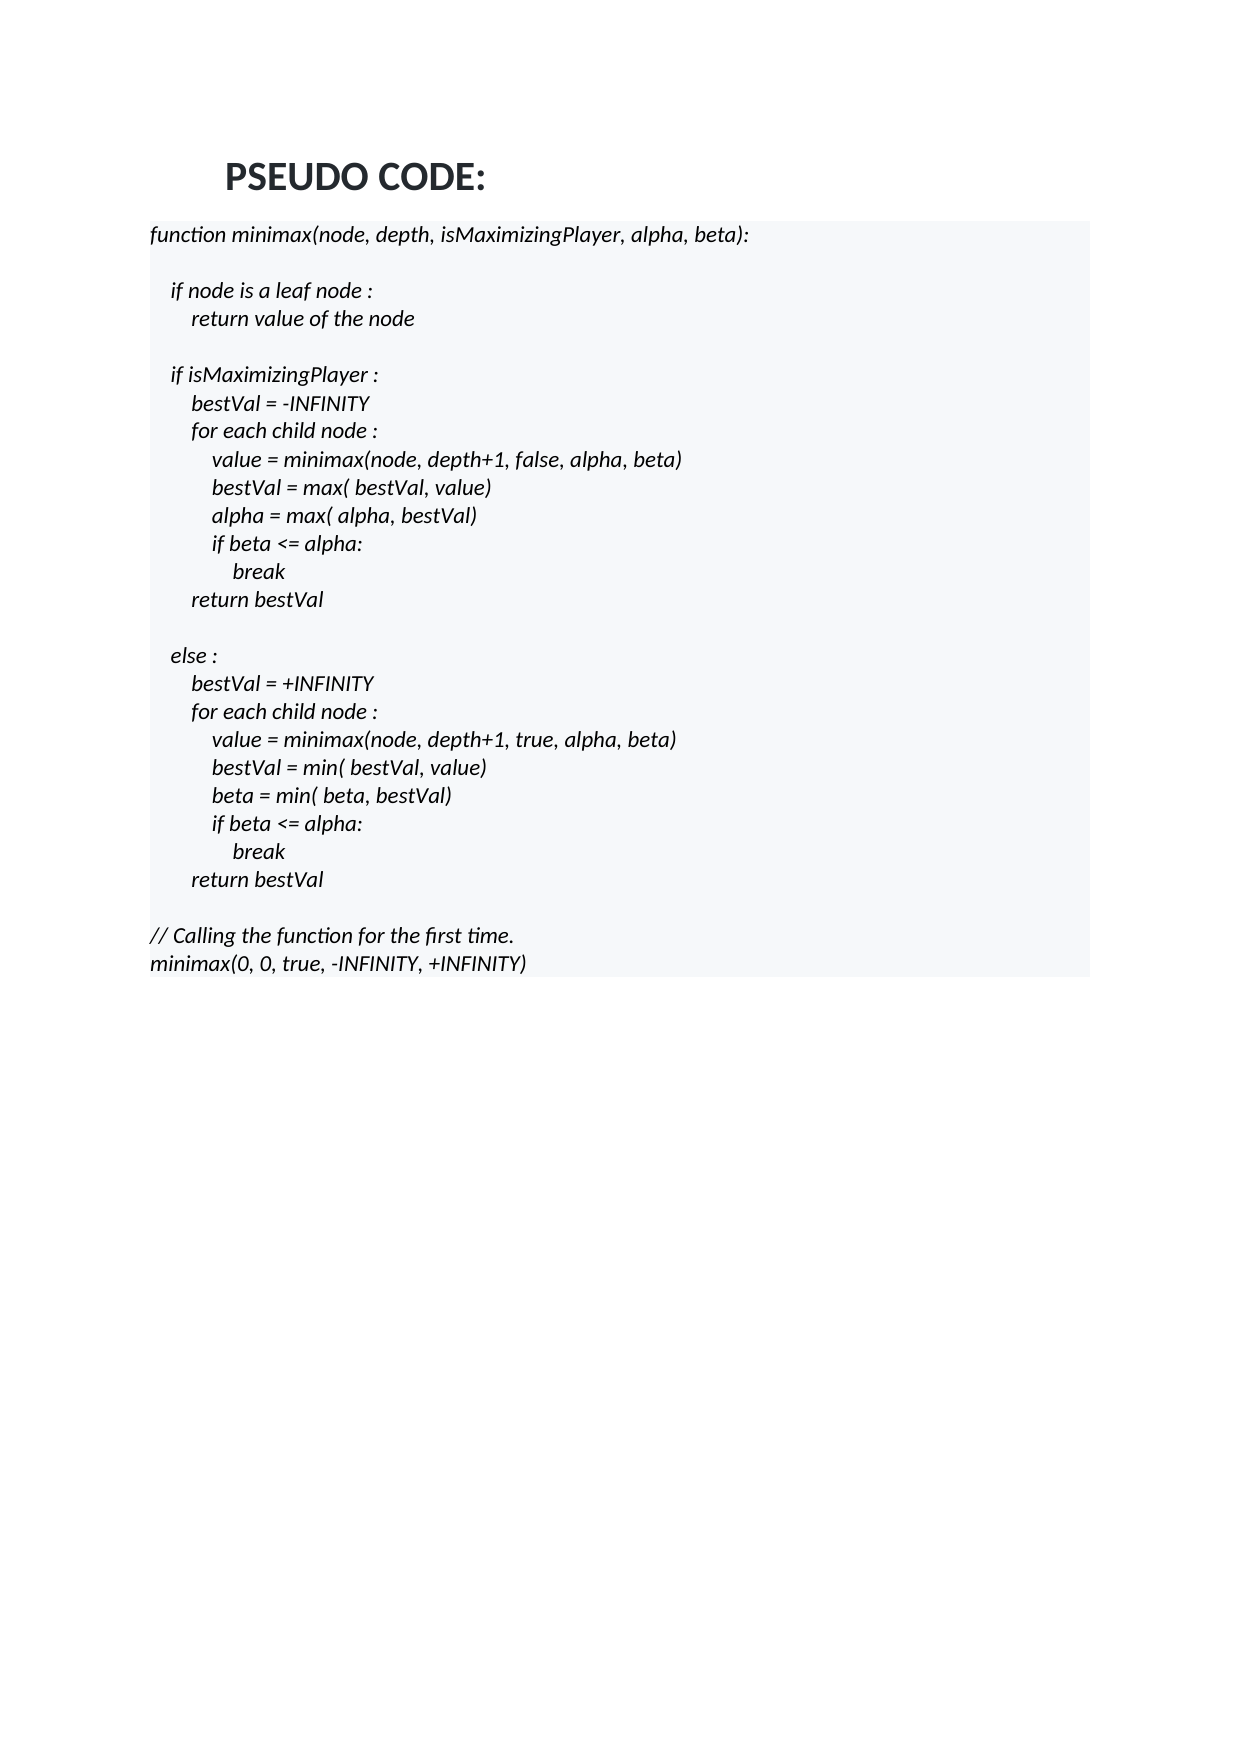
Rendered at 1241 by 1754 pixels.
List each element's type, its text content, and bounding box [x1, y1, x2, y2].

text bestVal = -INFINITY [150, 389, 1090, 417]
text for each child node : [150, 697, 1090, 725]
text function minimax(node, depth, isMaximizingPlayer, alpha, beta): [150, 221, 1090, 248]
text break [150, 557, 1090, 585]
text bestVal = min( bestVal, value) [150, 753, 1090, 781]
text if beta <= alpha: [150, 809, 1090, 837]
text // Calling the function for the first time. [150, 921, 1090, 949]
text value = minimax(node, depth+1, false, alpha, beta) [150, 445, 1090, 473]
text if isMaximizingPlayer : [150, 361, 1090, 389]
text minimax(0, 0, true, -INFINITY, +INFINITY) [150, 949, 1090, 977]
text return bestVal [150, 865, 1090, 893]
text value = minimax(node, depth+1, true, alpha, beta) [150, 725, 1090, 753]
text else : [150, 641, 1090, 669]
text for each child node : [150, 417, 1090, 445]
text PSEUDO CODE: [225, 150, 1090, 201]
text return value of the node [150, 304, 1090, 333]
text bestVal = +INFINITY [150, 669, 1090, 697]
text break [150, 837, 1090, 865]
text bestVal = max( bestVal, value) [150, 473, 1090, 501]
text beta = min( beta, bestVal) [150, 781, 1090, 809]
text if beta <= alpha: [150, 529, 1090, 557]
text if node is a leaf node : [150, 277, 1090, 304]
text return bestVal [150, 585, 1090, 613]
text alpha = max( alpha, bestVal) [150, 501, 1090, 529]
